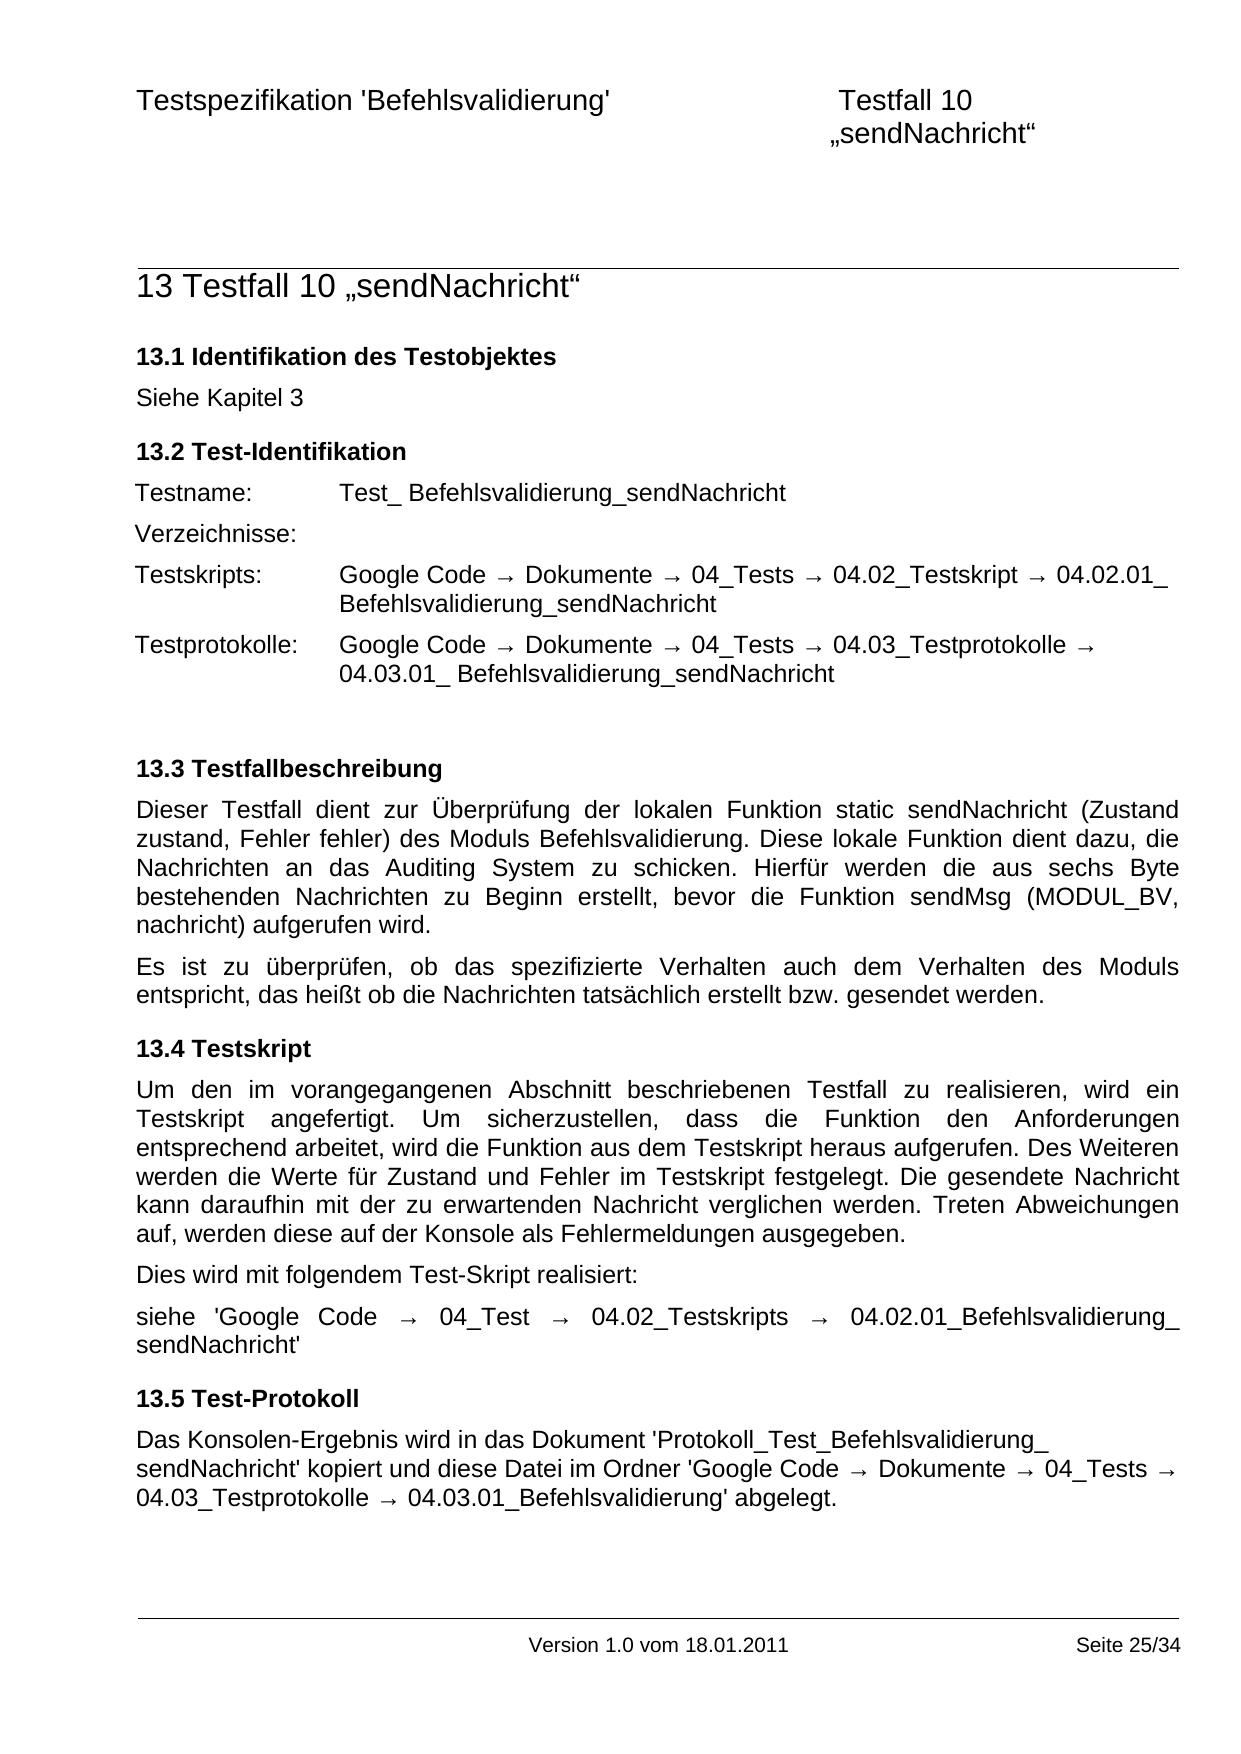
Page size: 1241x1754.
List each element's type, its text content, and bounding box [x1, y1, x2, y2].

text siehe 'Google Code → 04_Test → 04.02_Testskripts → 04.02.01_Befehlsvalidierung_ sendNachricht' [136, 1302, 1181, 1359]
text Testskripts: Google Code → Dokumente → 04_Tests → 04.02_Testskript → 04.02.01_ Befehlsvalidierung_sendNachricht [134, 561, 1181, 618]
text Dies wird mit folgendem Test-Skript realisiert: [136, 1261, 1181, 1289]
subtitle Testfall 10 „sendNachricht“ [136, 289, 1181, 304]
text Dieser Testfall dient zur Überprüfung der lokalen Funktion static sendNachricht (Zustand zustand, Fehler fehler) des Moduls Befehlsvalidierung. Diese lokale Funktion dient dazu, die Nachrichten an das Auditing System zu schicken. Hierfür werden die aus sechs Byte bestehenden Nachrichten zu Beginn erstellt, bevor die Funktion sendMsg (MODUL_BV, nachricht) aufgerufen wird. [136, 796, 1181, 939]
text Siehe Kapitel 3 [136, 383, 1181, 412]
subtitle Test-Identifikation [136, 437, 1181, 466]
subtitle Identifikation des Testobjektes [136, 342, 1181, 371]
subtitle Testskript [136, 1034, 1181, 1063]
text Das Konsolen-Ergebnis wird in das Dokument 'Protokoll_Test_Befehlsvalidierung_ sendNachricht' kopiert und diese Datei im Ordner 'Google Code → Dokumente → 04_Tests → 04.03_Testprotokolle → 04.03.01_Befehlsvalidierung' abgelegt. [136, 1426, 1181, 1512]
text Testprotokolle: Google Code → Dokumente → 04_Tests → 04.03_Testprotokolle → 04.03.01_ Befehlsvalidierung_sendNachricht [134, 631, 1181, 688]
text Testname: Test_ Befehlsvalidierung_sendNachricht [134, 478, 1181, 507]
text Um den im vorangegangenen Abschnitt beschriebenen Testfall zu realisieren, wird ein Testskript angefertigt. Um sicherzustellen, dass die Funktion den Anforderungen entsprechend arbeitet, wird die Funktion aus dem Testskript heraus aufgerufen. Des Weiteren werden die Werte für Zustand und Fehler im Testskript festgelegt. Die gesendete Nachricht kann daraufhin mit der zu erwartenden Nachricht verglichen werden. Treten Abweichungen auf, werden diese auf der Konsole als Fehlermeldungen ausgegeben. [136, 1076, 1181, 1248]
text Es ist zu überprüfen, ob das spezifizierte Verhalten auch dem Verhalten des Moduls entspricht, das heißt ob die Nachrichten tatsächlich erstellt bzw. gesendet werden. [136, 952, 1181, 1009]
text Verzeichnisse: [134, 519, 1181, 548]
subtitle Testfallbeschreibung [136, 754, 1181, 783]
subtitle Test-Protokoll [136, 1384, 1181, 1413]
